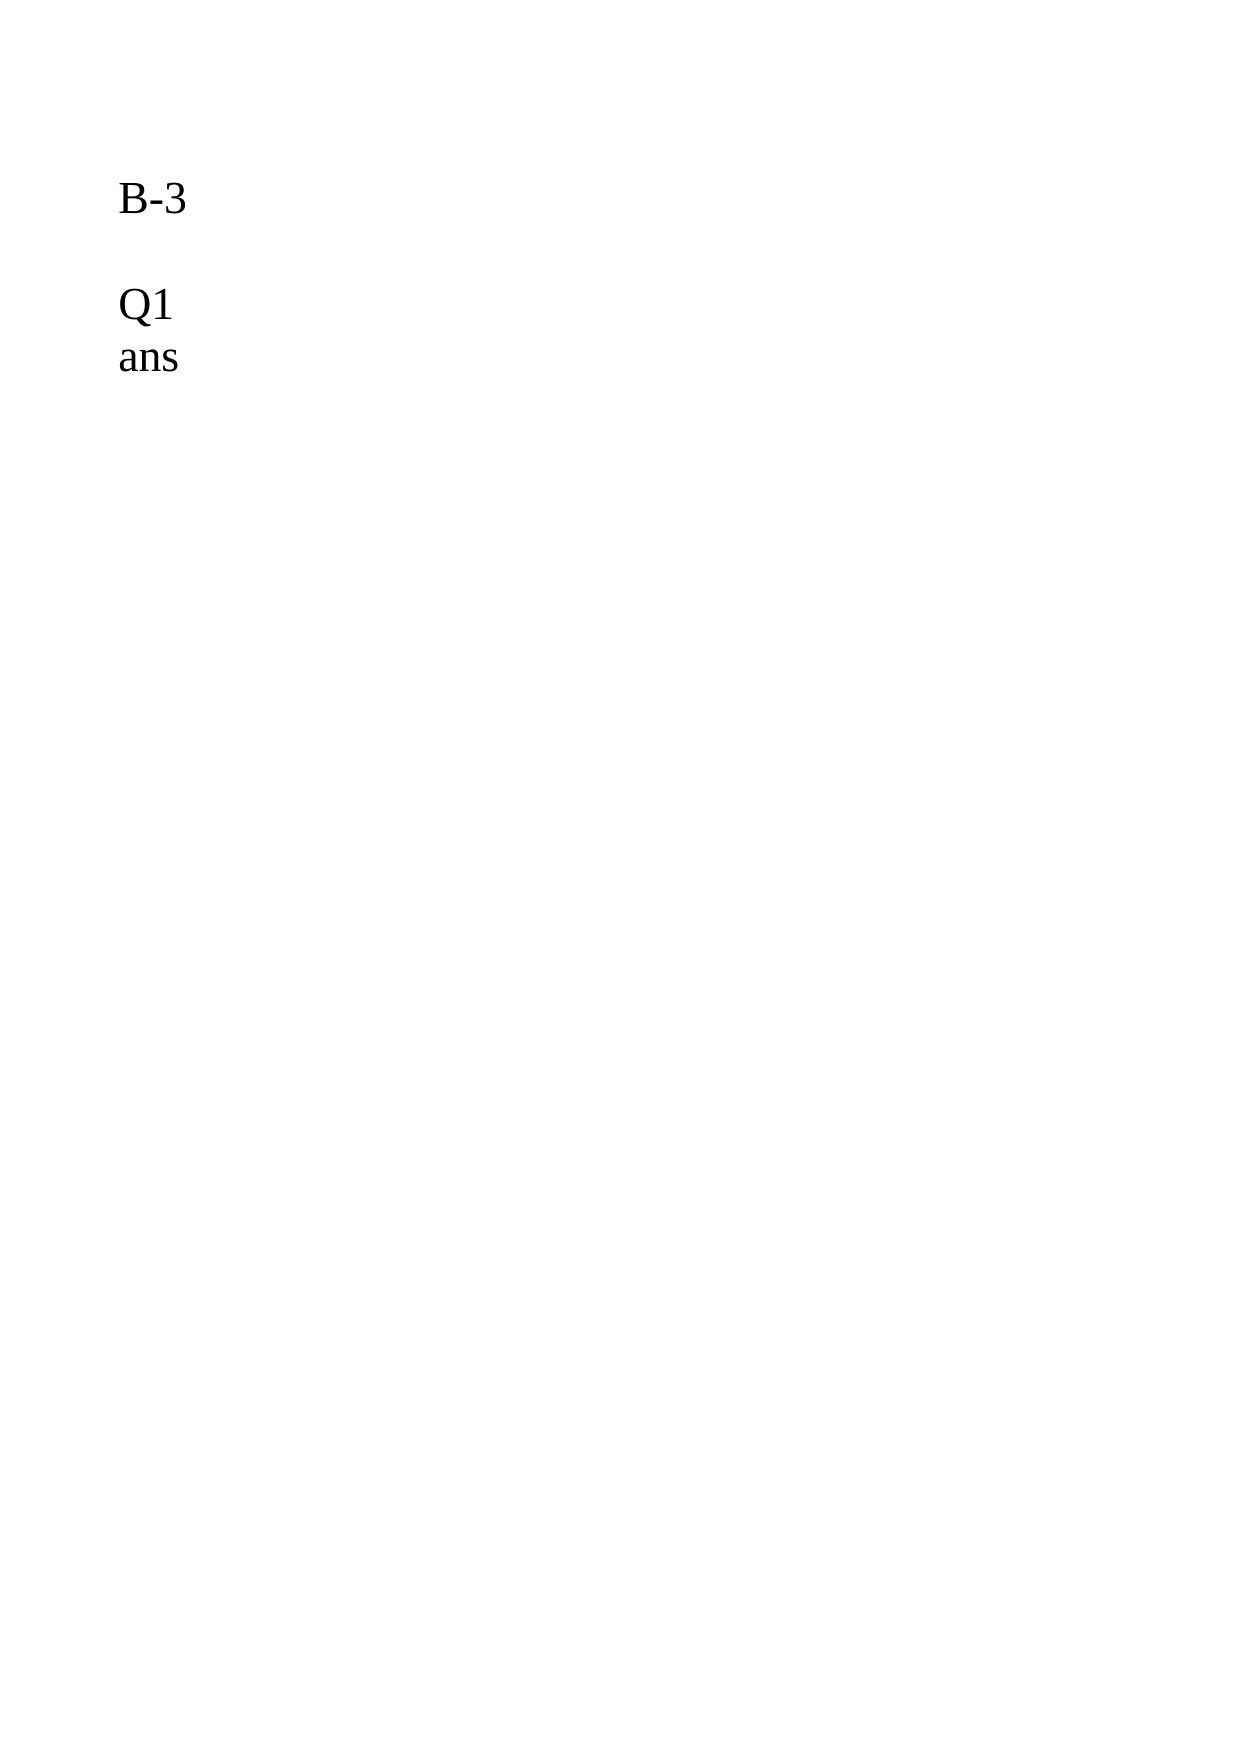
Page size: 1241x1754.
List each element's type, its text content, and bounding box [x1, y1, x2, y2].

text B-3 [118, 171, 1122, 223]
text Q1 [118, 276, 1122, 329]
text ans [118, 329, 1122, 382]
